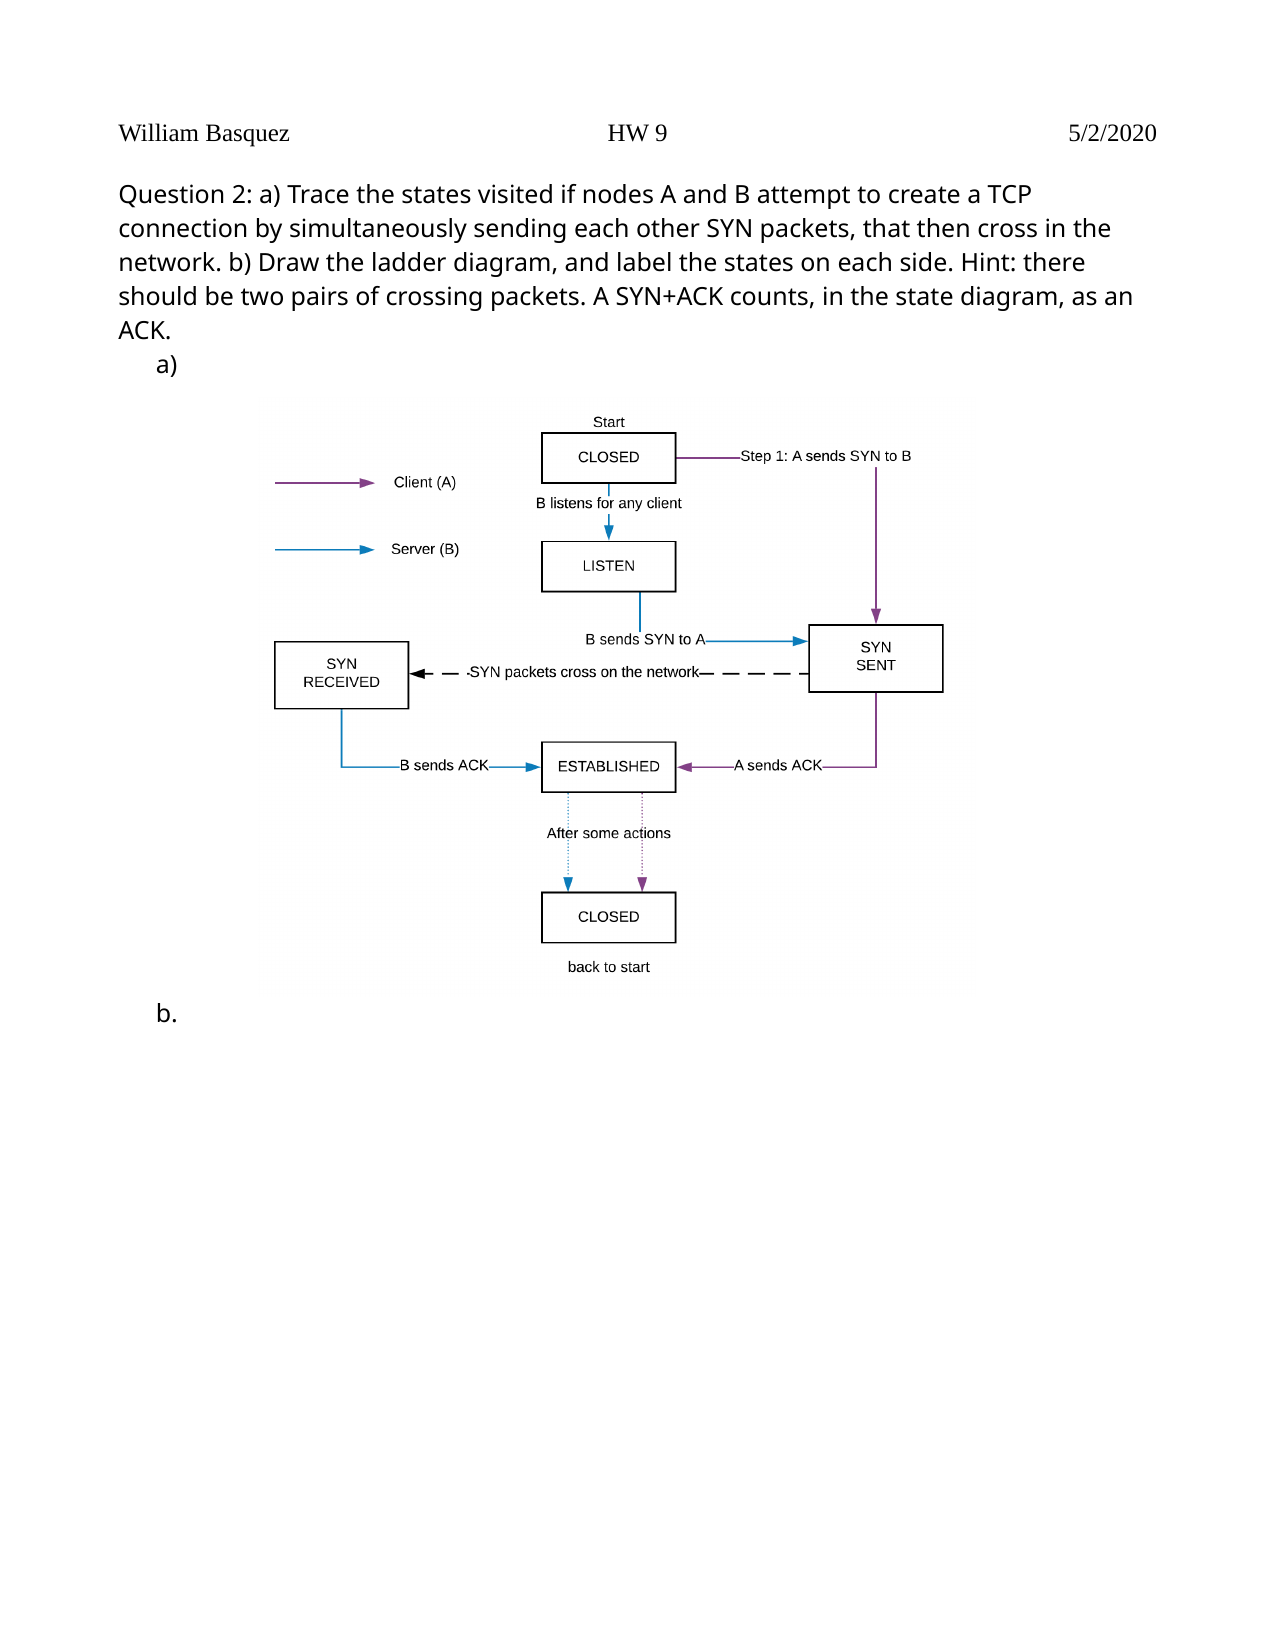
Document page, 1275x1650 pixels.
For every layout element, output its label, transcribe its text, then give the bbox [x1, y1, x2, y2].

picture [257, 397, 976, 997]
text Question 2: a) Trace the states visited if nodes A and B attempt to create a TCP connection by simultaneously sending each other SYN packets, that then cross in the network. b) Draw the ladder diagram, and label the states on each side. Hint: there should be two pairs of crossing packets. A SYN+ACK counts, in the state diagram, as an ACK. [118, 176, 1157, 347]
